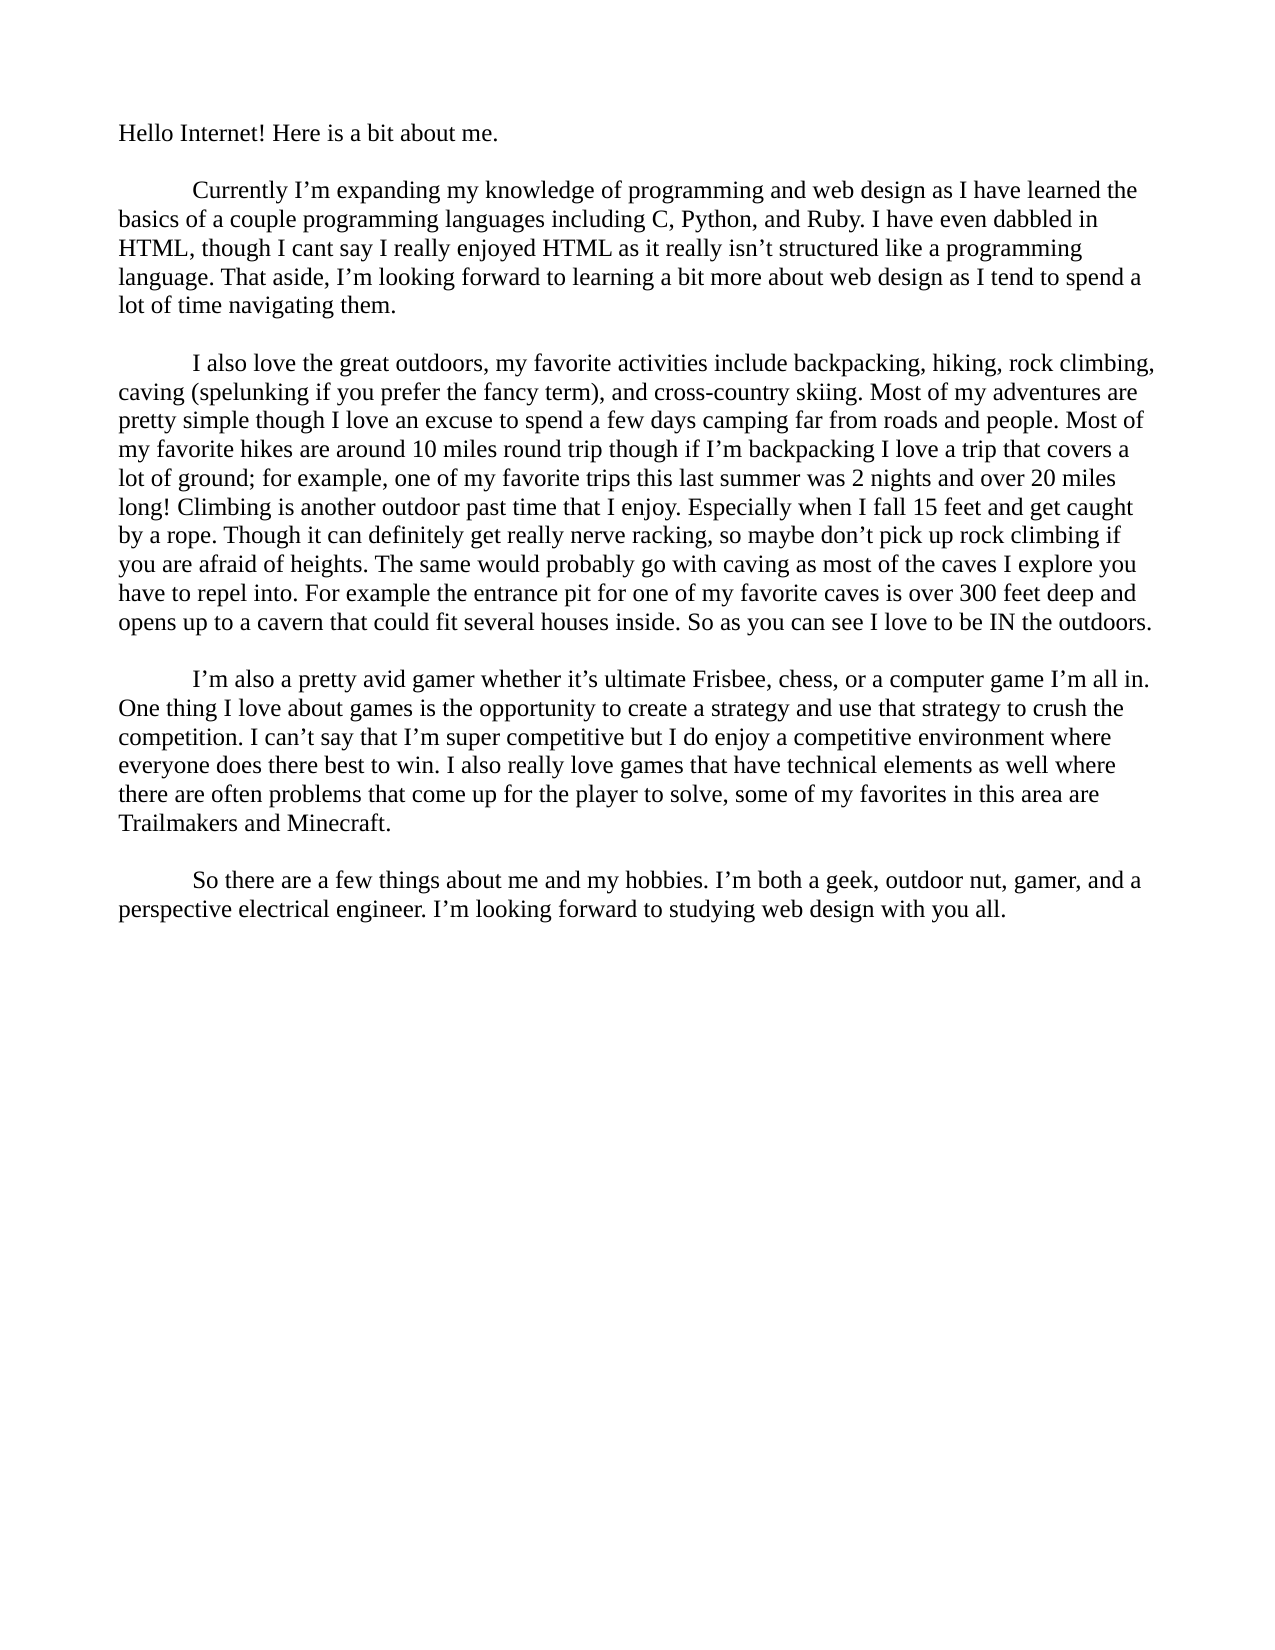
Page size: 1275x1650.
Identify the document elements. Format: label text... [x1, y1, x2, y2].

text Currently I’m expanding my knowledge of programming and web design as I have learned the basics of a couple programming languages including C, Python, and Ruby. I have even dabbled in HTML, though I cant say I really enjoyed HTML as it really isn’t structured like a programming language. That aside, I’m looking forward to learning a bit more about web design as I tend to spend a lot of time navigating them. [118, 176, 1157, 319]
text I also love the great outdoors, my favorite activities include backpacking, hiking, rock climbing, caving (spelunking if you prefer the fancy term), and cross-country skiing. Most of my adventures are pretty simple though I love an excuse to spend a few days camping far from roads and people. Most of my favorite hikes are around 10 miles round trip though if I’m backpacking I love a trip that covers a lot of ground; for example, one of my favorite trips this last summer was 2 nights and over 20 miles long! Climbing is another outdoor past time that I enjoy. Especially when I fall 15 feet and get caught by a rope. Though it can definitely get really nerve racking, so maybe don’t pick up rock climbing if you are afraid of heights. The same would probably go with caving as most of the caves I explore you have to repel into. For example the entrance pit for one of my favorite caves is over 300 feet deep and opens up to a cavern that could fit several houses inside. So as you can see I love to be IN the outdoors. [118, 348, 1157, 636]
text So there are a few things about me and my hobbies. I’m both a geek, outdoor nut, gamer, and a perspective electrical engineer. I’m looking forward to studying web design with you all. [118, 866, 1157, 923]
text Hello Internet! Here is a bit about me. [118, 118, 1157, 147]
text I’m also a pretty avid gamer whether it’s ultimate Frisbee, chess, or a computer game I’m all in. One thing I love about games is the opportunity to create a strategy and use that strategy to crush the competition. I can’t say that I’m super competitive but I do enjoy a competitive environment where everyone does there best to win. I also really love games that have technical elements as well where there are often problems that come up for the player to solve, some of my favorites in this area are Trailmakers and Minecraft. [118, 664, 1157, 837]
